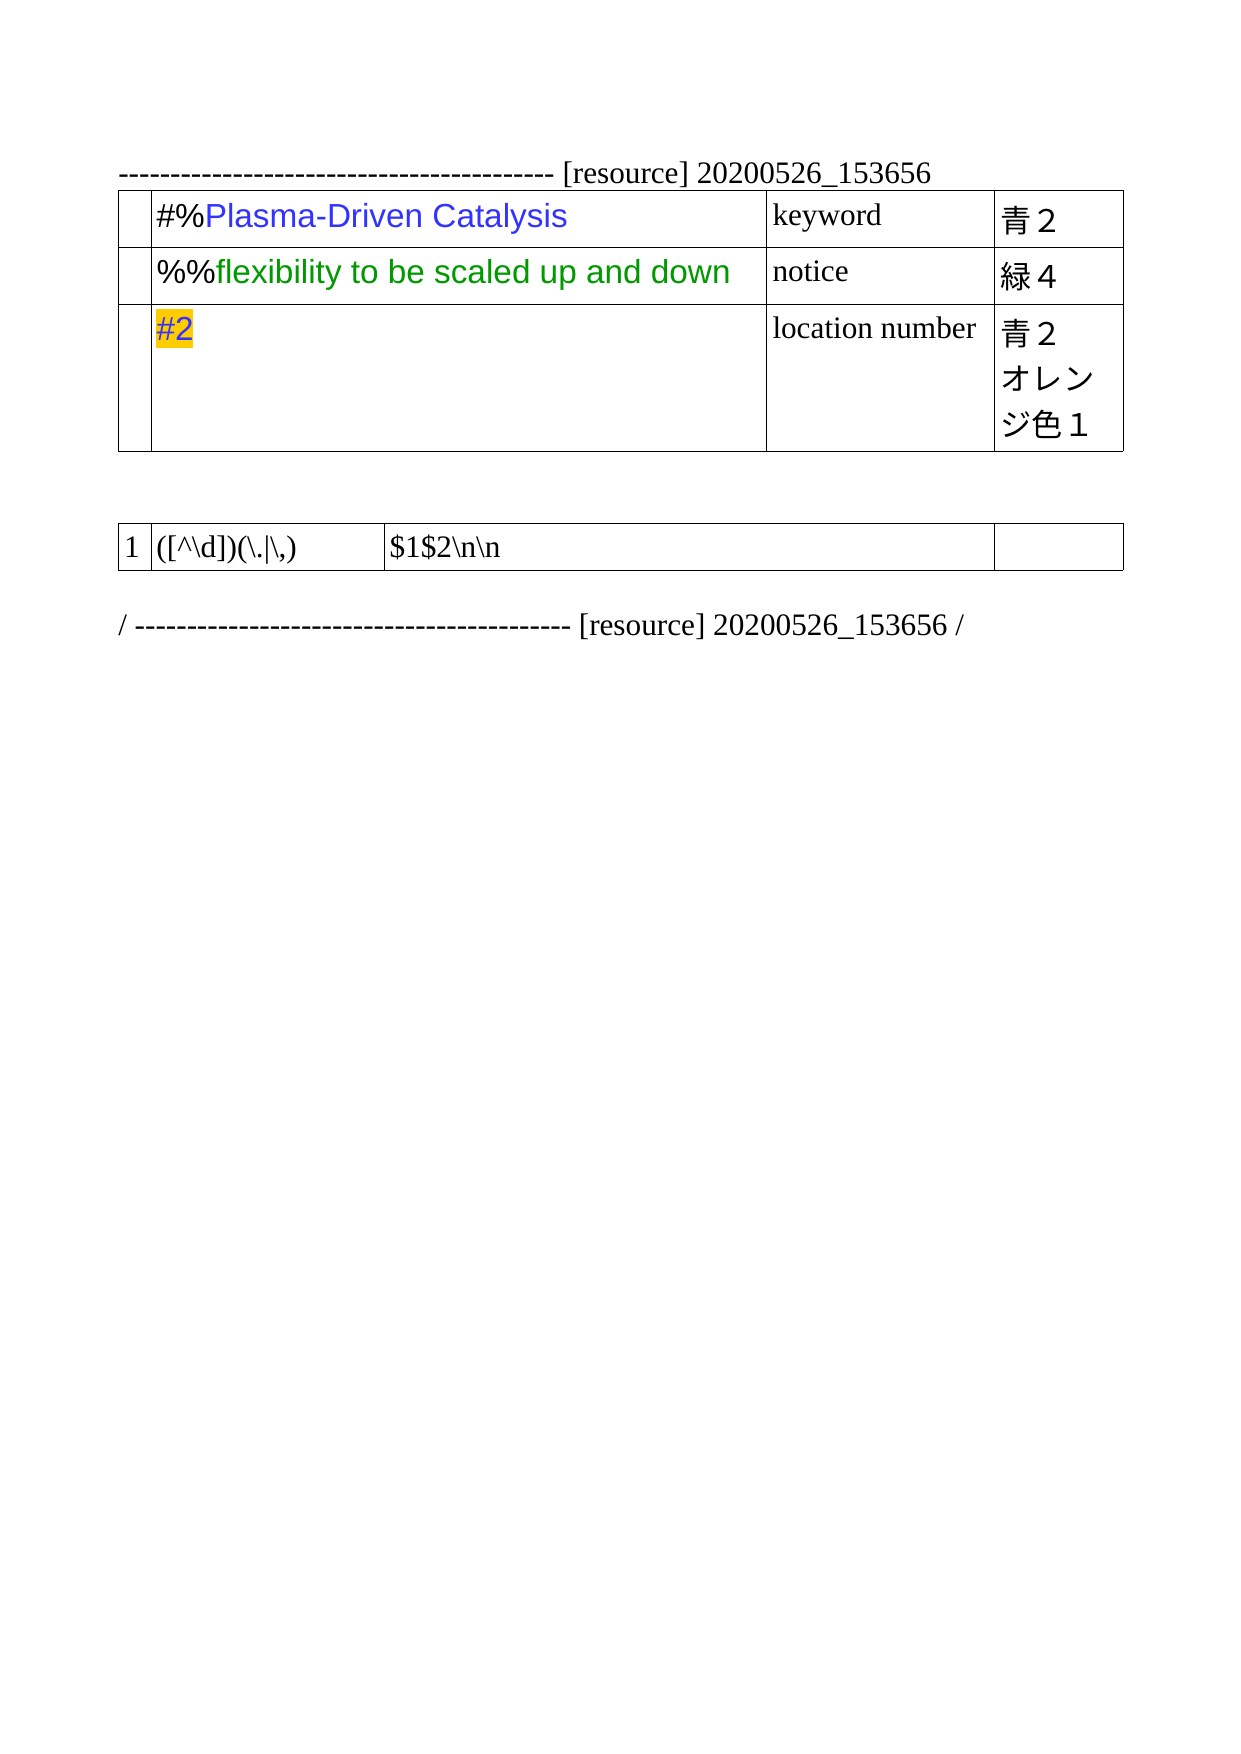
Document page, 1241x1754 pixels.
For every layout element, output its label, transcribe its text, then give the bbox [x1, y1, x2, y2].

table_header [995, 524, 1123, 570]
table_cell 緑４ [995, 248, 1123, 303]
table_cell notice [767, 248, 994, 303]
text ------------------------------------------ [resource] 20200526_153656 [118, 154, 1122, 190]
table_cell #2 [152, 305, 766, 451]
table_header [119, 191, 151, 247]
table_header 青２ [995, 191, 1123, 247]
table_header ([^\d])(\.|\,) [152, 524, 384, 570]
table_cell [119, 248, 151, 303]
table_cell 青２ オレンジ色１ [995, 305, 1123, 451]
table_header 1 [119, 524, 151, 570]
table_header $1$2\n\n [385, 524, 994, 570]
table_cell %%flexibility to be scaled up and down [152, 248, 766, 303]
text / ------------------------------------------ [resource] 20200526_153656 / [118, 606, 1122, 642]
table_header keyword [767, 191, 994, 247]
table_header #%Plasma-Driven Catalysis [152, 191, 766, 247]
table_cell location number [767, 305, 994, 451]
table_cell [119, 305, 151, 451]
